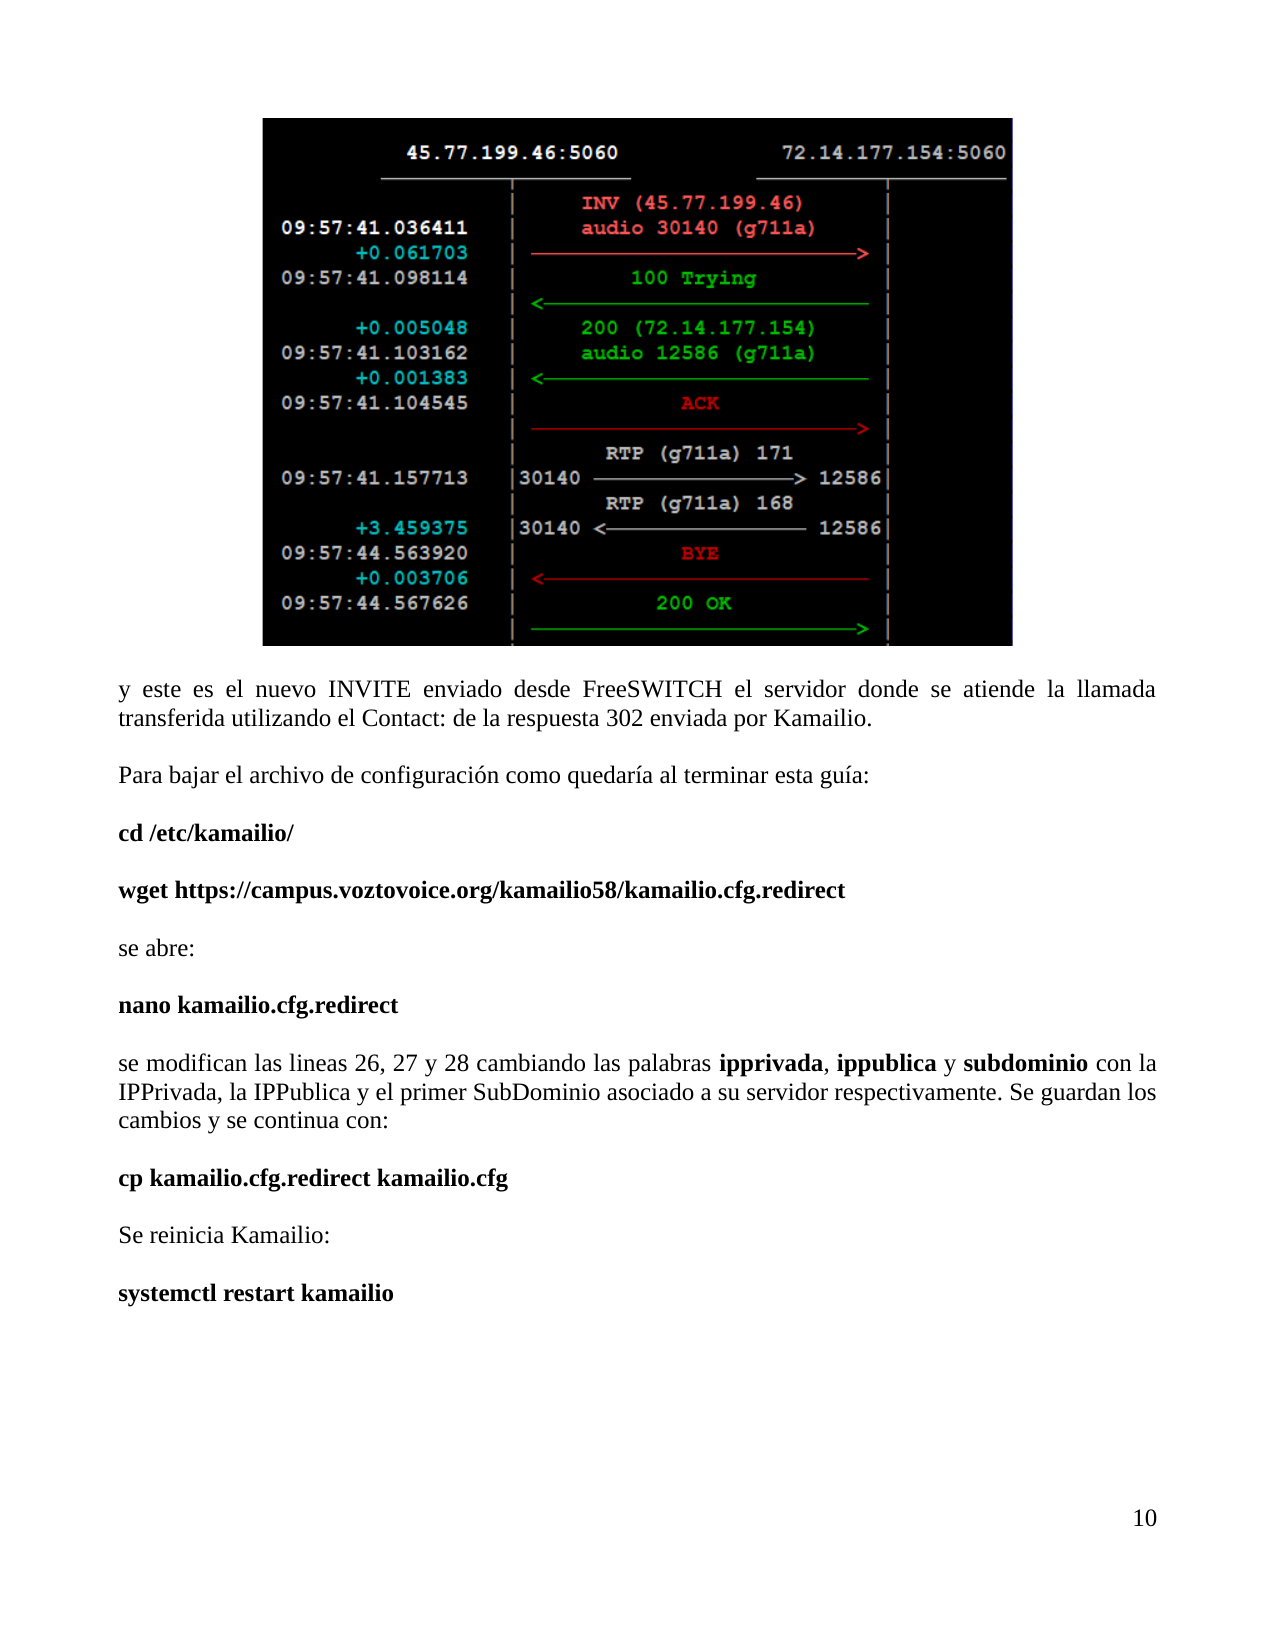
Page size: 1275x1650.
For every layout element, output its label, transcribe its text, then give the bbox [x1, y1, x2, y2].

text se abre: [118, 933, 1157, 962]
text nano kamailio.cfg.redirect [118, 991, 1157, 1019]
text wget https://campus.voztovoice.org/kamailio58/kamailio.cfg.redirect [118, 876, 1157, 904]
text y este es el nuevo INVITE enviado desde FreeSWITCH el servidor donde se atiende la llamada transferida utilizando el Contact: de la respuesta 302 enviada por Kamailio. [118, 674, 1157, 732]
text cp kamailio.cfg.redirect kamailio.cfg [118, 1163, 1157, 1192]
text cd /etc/kamailio/ [118, 818, 1157, 847]
text Para bajar el archivo de configuración como quedaría al terminar esta guía: [118, 761, 1157, 789]
text systemctl restart kamailio [118, 1278, 1157, 1307]
text se modifican las lineas 26, 27 y 28 cambiando las palabras ipprivada, ippublica y subdominio con la IPPrivada, la IPPublica y el primer SubDominio asociado a su servidor respectivamente. Se guardan los cambios y se continua con: [118, 1048, 1157, 1134]
text Se reinicia Kamailio: [118, 1221, 1157, 1249]
picture [262, 118, 1013, 646]
